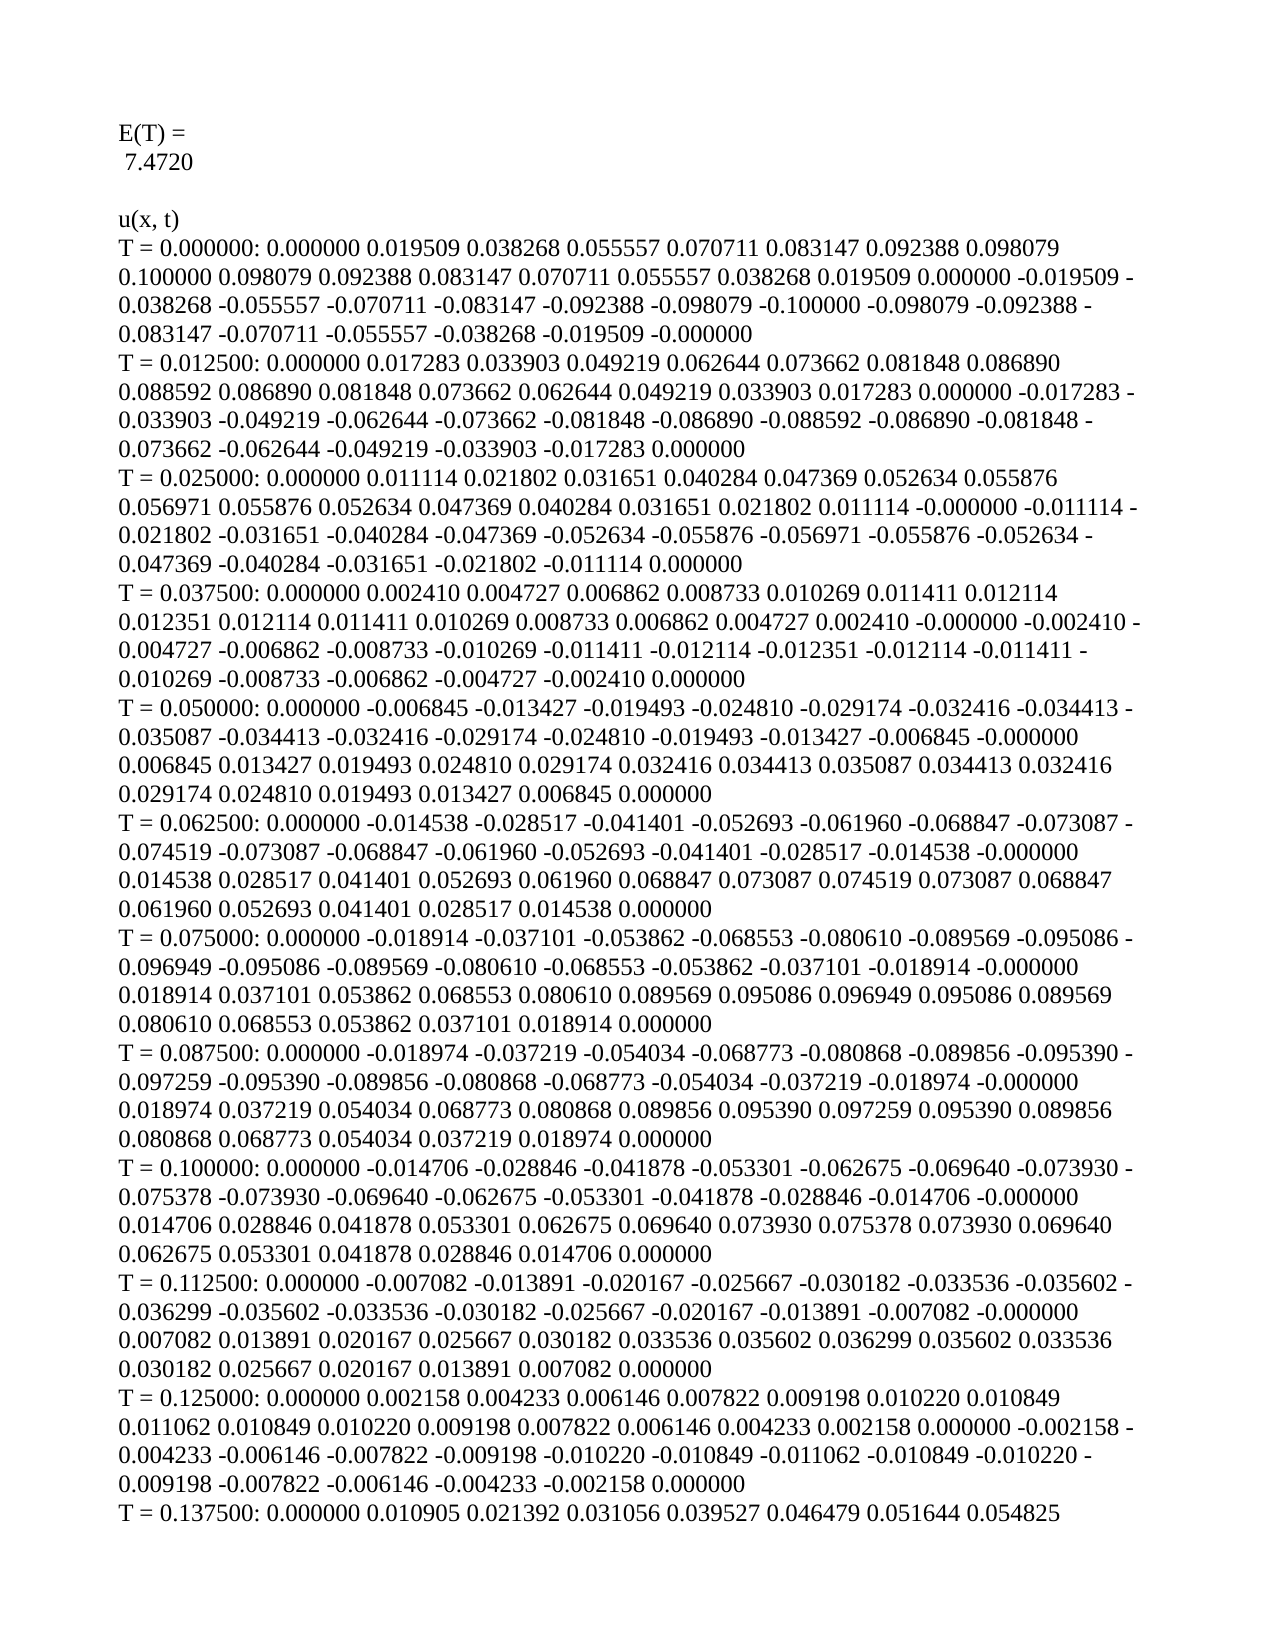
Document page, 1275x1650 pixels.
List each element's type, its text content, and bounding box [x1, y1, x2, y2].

text T = 0.137500: 0.000000 0.010905 0.021392 0.031056 0.039527 0.046479 0.051644 0.054825 [118, 1498, 1157, 1527]
text T = 0.037500: 0.000000 0.002410 0.004727 0.006862 0.008733 0.010269 0.011411 0.012114 0.012351 0.012114 0.011411 0.010269 0.008733 0.006862 0.004727 0.002410 -0.000000 -0.002410 -0.004727 -0.006862 -0.008733 -0.010269 -0.011411 -0.012114 -0.012351 -0.012114 -0.011411 -0.010269 -0.008733 -0.006862 -0.004727 -0.002410 0.000000 [118, 578, 1157, 693]
text T = 0.075000: 0.000000 -0.018914 -0.037101 -0.053862 -0.068553 -0.080610 -0.089569 -0.095086 -0.096949 -0.095086 -0.089569 -0.080610 -0.068553 -0.053862 -0.037101 -0.018914 -0.000000 0.018914 0.037101 0.053862 0.068553 0.080610 0.089569 0.095086 0.096949 0.095086 0.089569 0.080610 0.068553 0.053862 0.037101 0.018914 0.000000 [118, 923, 1157, 1038]
text T = 0.125000: 0.000000 0.002158 0.004233 0.006146 0.007822 0.009198 0.010220 0.010849 0.011062 0.010849 0.010220 0.009198 0.007822 0.006146 0.004233 0.002158 0.000000 -0.002158 -0.004233 -0.006146 -0.007822 -0.009198 -0.010220 -0.010849 -0.011062 -0.010849 -0.010220 -0.009198 -0.007822 -0.006146 -0.004233 -0.002158 0.000000 [118, 1383, 1157, 1498]
text u(x, t) [118, 204, 1157, 233]
text T = 0.012500: 0.000000 0.017283 0.033903 0.049219 0.062644 0.073662 0.081848 0.086890 0.088592 0.086890 0.081848 0.073662 0.062644 0.049219 0.033903 0.017283 0.000000 -0.017283 -0.033903 -0.049219 -0.062644 -0.073662 -0.081848 -0.086890 -0.088592 -0.086890 -0.081848 -0.073662 -0.062644 -0.049219 -0.033903 -0.017283 0.000000 [118, 348, 1157, 463]
text T = 0.025000: 0.000000 0.011114 0.021802 0.031651 0.040284 0.047369 0.052634 0.055876 0.056971 0.055876 0.052634 0.047369 0.040284 0.031651 0.021802 0.011114 -0.000000 -0.011114 -0.021802 -0.031651 -0.040284 -0.047369 -0.052634 -0.055876 -0.056971 -0.055876 -0.052634 -0.047369 -0.040284 -0.031651 -0.021802 -0.011114 0.000000 [118, 463, 1157, 578]
text T = 0.000000: 0.000000 0.019509 0.038268 0.055557 0.070711 0.083147 0.092388 0.098079 0.100000 0.098079 0.092388 0.083147 0.070711 0.055557 0.038268 0.019509 0.000000 -0.019509 -0.038268 -0.055557 -0.070711 -0.083147 -0.092388 -0.098079 -0.100000 -0.098079 -0.092388 -0.083147 -0.070711 -0.055557 -0.038268 -0.019509 -0.000000 [118, 233, 1157, 348]
text T = 0.062500: 0.000000 -0.014538 -0.028517 -0.041401 -0.052693 -0.061960 -0.068847 -0.073087 -0.074519 -0.073087 -0.068847 -0.061960 -0.052693 -0.041401 -0.028517 -0.014538 -0.000000 0.014538 0.028517 0.041401 0.052693 0.061960 0.068847 0.073087 0.074519 0.073087 0.068847 0.061960 0.052693 0.041401 0.028517 0.014538 0.000000 [118, 808, 1157, 923]
text T = 0.112500: 0.000000 -0.007082 -0.013891 -0.020167 -0.025667 -0.030182 -0.033536 -0.035602 -0.036299 -0.035602 -0.033536 -0.030182 -0.025667 -0.020167 -0.013891 -0.007082 -0.000000 0.007082 0.013891 0.020167 0.025667 0.030182 0.033536 0.035602 0.036299 0.035602 0.033536 0.030182 0.025667 0.020167 0.013891 0.007082 0.000000 [118, 1268, 1157, 1383]
text T = 0.050000: 0.000000 -0.006845 -0.013427 -0.019493 -0.024810 -0.029174 -0.032416 -0.034413 -0.035087 -0.034413 -0.032416 -0.029174 -0.024810 -0.019493 -0.013427 -0.006845 -0.000000 0.006845 0.013427 0.019493 0.024810 0.029174 0.032416 0.034413 0.035087 0.034413 0.032416 0.029174 0.024810 0.019493 0.013427 0.006845 0.000000 [118, 693, 1157, 808]
text T = 0.087500: 0.000000 -0.018974 -0.037219 -0.054034 -0.068773 -0.080868 -0.089856 -0.095390 -0.097259 -0.095390 -0.089856 -0.080868 -0.068773 -0.054034 -0.037219 -0.018974 -0.000000 0.018974 0.037219 0.054034 0.068773 0.080868 0.089856 0.095390 0.097259 0.095390 0.089856 0.080868 0.068773 0.054034 0.037219 0.018974 0.000000 [118, 1038, 1157, 1153]
text T = 0.100000: 0.000000 -0.014706 -0.028846 -0.041878 -0.053301 -0.062675 -0.069640 -0.073930 -0.075378 -0.073930 -0.069640 -0.062675 -0.053301 -0.041878 -0.028846 -0.014706 -0.000000 0.014706 0.028846 0.041878 0.053301 0.062675 0.069640 0.073930 0.075378 0.073930 0.069640 0.062675 0.053301 0.041878 0.028846 0.014706 0.000000 [118, 1153, 1157, 1268]
text E(T) = [118, 118, 1157, 147]
text 7.4720 [118, 147, 1157, 176]
